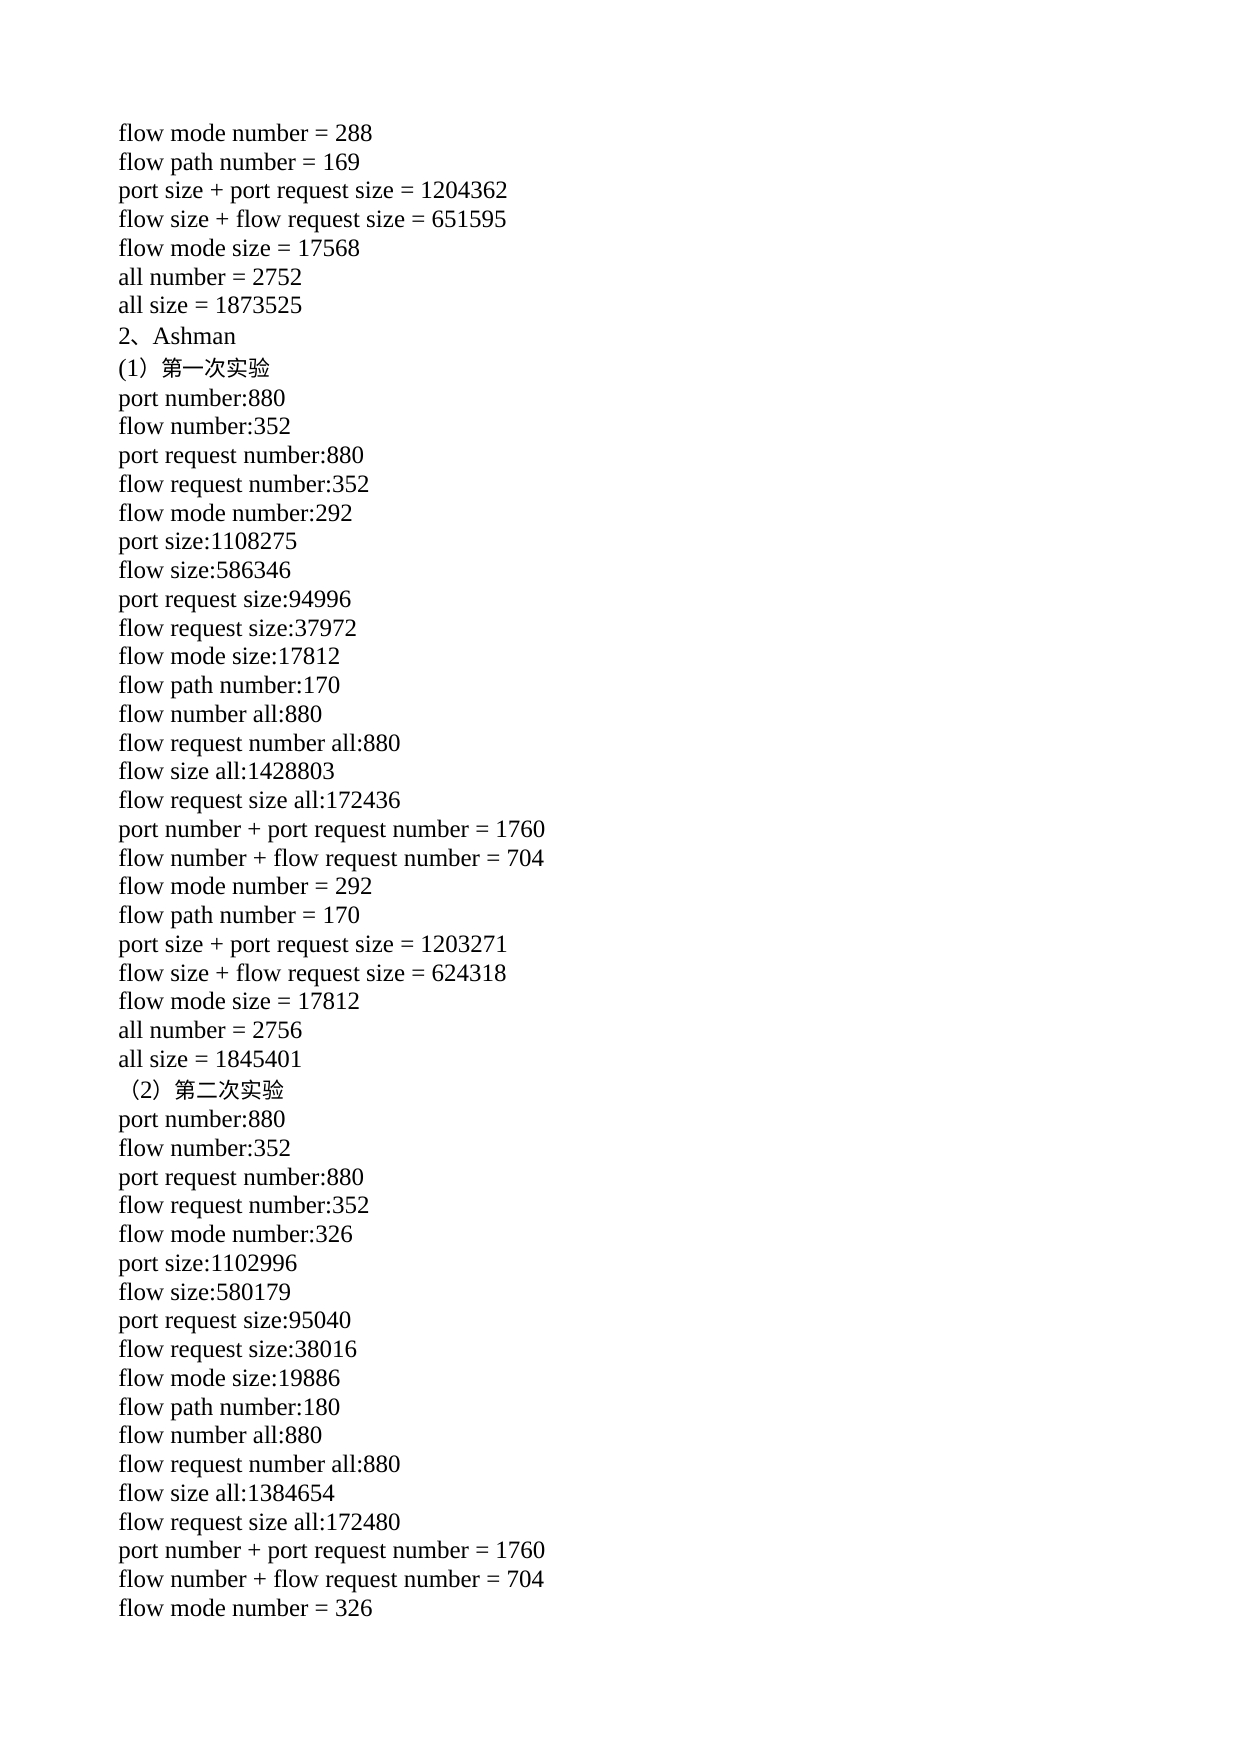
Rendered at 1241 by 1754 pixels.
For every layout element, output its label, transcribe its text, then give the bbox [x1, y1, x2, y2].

text flow size all:1428803 [118, 756, 1122, 785]
text flow number all:880 [118, 1421, 1122, 1449]
text port request number:880 [118, 1162, 1122, 1191]
text port request size:94996 [118, 584, 1122, 613]
text flow mode number = 292 [118, 871, 1122, 900]
text port size:1108275 [118, 526, 1122, 555]
text flow mode number:292 [118, 498, 1122, 526]
text （2）第二次实验 [118, 1073, 1122, 1104]
text all size = 1873525 [118, 291, 1122, 319]
text flow size:586346 [118, 555, 1122, 584]
text flow number + flow request number = 704 [118, 843, 1122, 871]
text flow path number = 170 [118, 900, 1122, 929]
text flow mode number = 288 [118, 118, 1122, 147]
text flow size + flow request size = 624318 [118, 958, 1122, 986]
text all size = 1845401 [118, 1044, 1122, 1073]
text all number = 2756 [118, 1015, 1122, 1044]
text port size + port request size = 1203271 [118, 929, 1122, 958]
text port number:880 [118, 383, 1122, 411]
text flow mode size:17812 [118, 641, 1122, 670]
text flow number:352 [118, 1133, 1122, 1162]
text flow size + flow request size = 651595 [118, 204, 1122, 233]
text flow request number:352 [118, 469, 1122, 498]
text flow mode number:326 [118, 1219, 1122, 1248]
text (1）第一次实验 [118, 351, 1122, 383]
text port size + port request size = 1204362 [118, 176, 1122, 204]
text flow mode size = 17568 [118, 233, 1122, 262]
text port size:1102996 [118, 1248, 1122, 1277]
text flow number all:880 [118, 699, 1122, 728]
text port request number:880 [118, 440, 1122, 469]
text flow size all:1384654 [118, 1478, 1122, 1507]
text flow request number all:880 [118, 1449, 1122, 1478]
text port request size:95040 [118, 1306, 1122, 1334]
text flow request size all:172480 [118, 1507, 1122, 1536]
text flow path number:170 [118, 670, 1122, 699]
text flow request number all:880 [118, 728, 1122, 756]
text 2、Ashman [118, 319, 1122, 351]
text flow path number:180 [118, 1392, 1122, 1421]
text flow size:580179 [118, 1277, 1122, 1306]
text flow mode size:19886 [118, 1363, 1122, 1392]
text flow mode number = 326 [118, 1593, 1122, 1622]
text flow mode size = 17812 [118, 986, 1122, 1015]
text port number + port request number = 1760 [118, 814, 1122, 843]
text flow path number = 169 [118, 147, 1122, 176]
text flow request size:37972 [118, 613, 1122, 641]
text port number:880 [118, 1104, 1122, 1133]
text flow number + flow request number = 704 [118, 1564, 1122, 1593]
text port number + port request number = 1760 [118, 1536, 1122, 1564]
text flow request number:352 [118, 1191, 1122, 1219]
text flow number:352 [118, 411, 1122, 440]
text flow request size:38016 [118, 1334, 1122, 1363]
text all number = 2752 [118, 262, 1122, 291]
text flow request size all:172436 [118, 785, 1122, 814]
